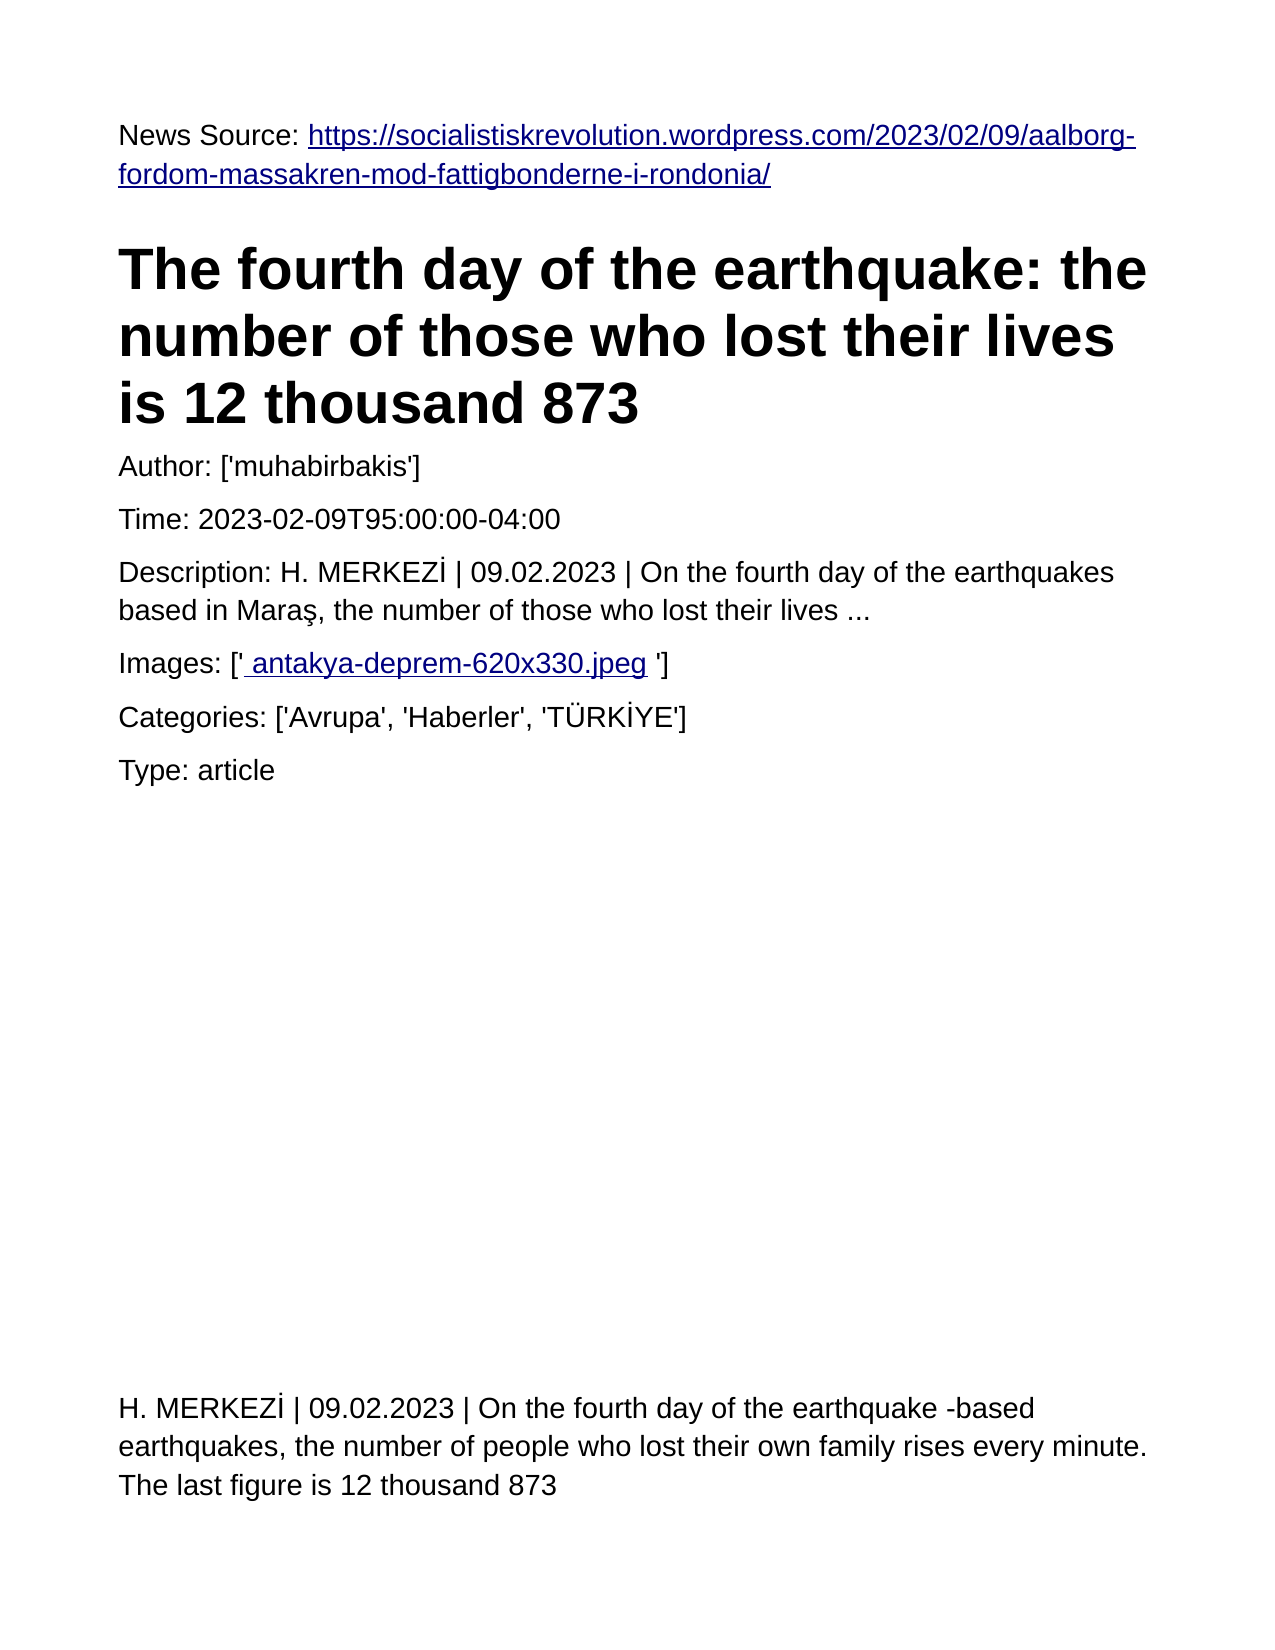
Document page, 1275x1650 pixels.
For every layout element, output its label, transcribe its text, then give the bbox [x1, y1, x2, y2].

text H. MERKEZİ | 09.02.2023 | On the fourth day of the earthquake -based earthquakes, the number of people who lost their own family rises every minute. The last figure is 12 thousand 873 [118, 806, 1157, 1502]
text Type: article [118, 753, 1157, 786]
text Categories: ['Avrupa', 'Haberler', 'TÜRKİYE'] [118, 699, 1157, 733]
text Time: 2023-02-09T95:00:00-04:00 [118, 502, 1157, 535]
subtitle The fourth day of the earthquake: the number of those who lost their lives is 12 thousand 873 [118, 235, 1157, 436]
text Images: [' antakya-deprem-620x330.jpeg '] [118, 646, 1157, 680]
text Author: ['muhabirbakis'] [118, 448, 1157, 482]
text Description: H. MERKEZİ | 09.02.2023 | On the fourth day of the earthquakes based in Maraş, the number of those who lost their lives ... [118, 555, 1157, 627]
text News Source: https://socialistiskrevolution.wordpress.com/2023/02/09/aalborg-fordom-massakren-mod-fattigbonderne-i-rondonia/ [118, 118, 1157, 190]
